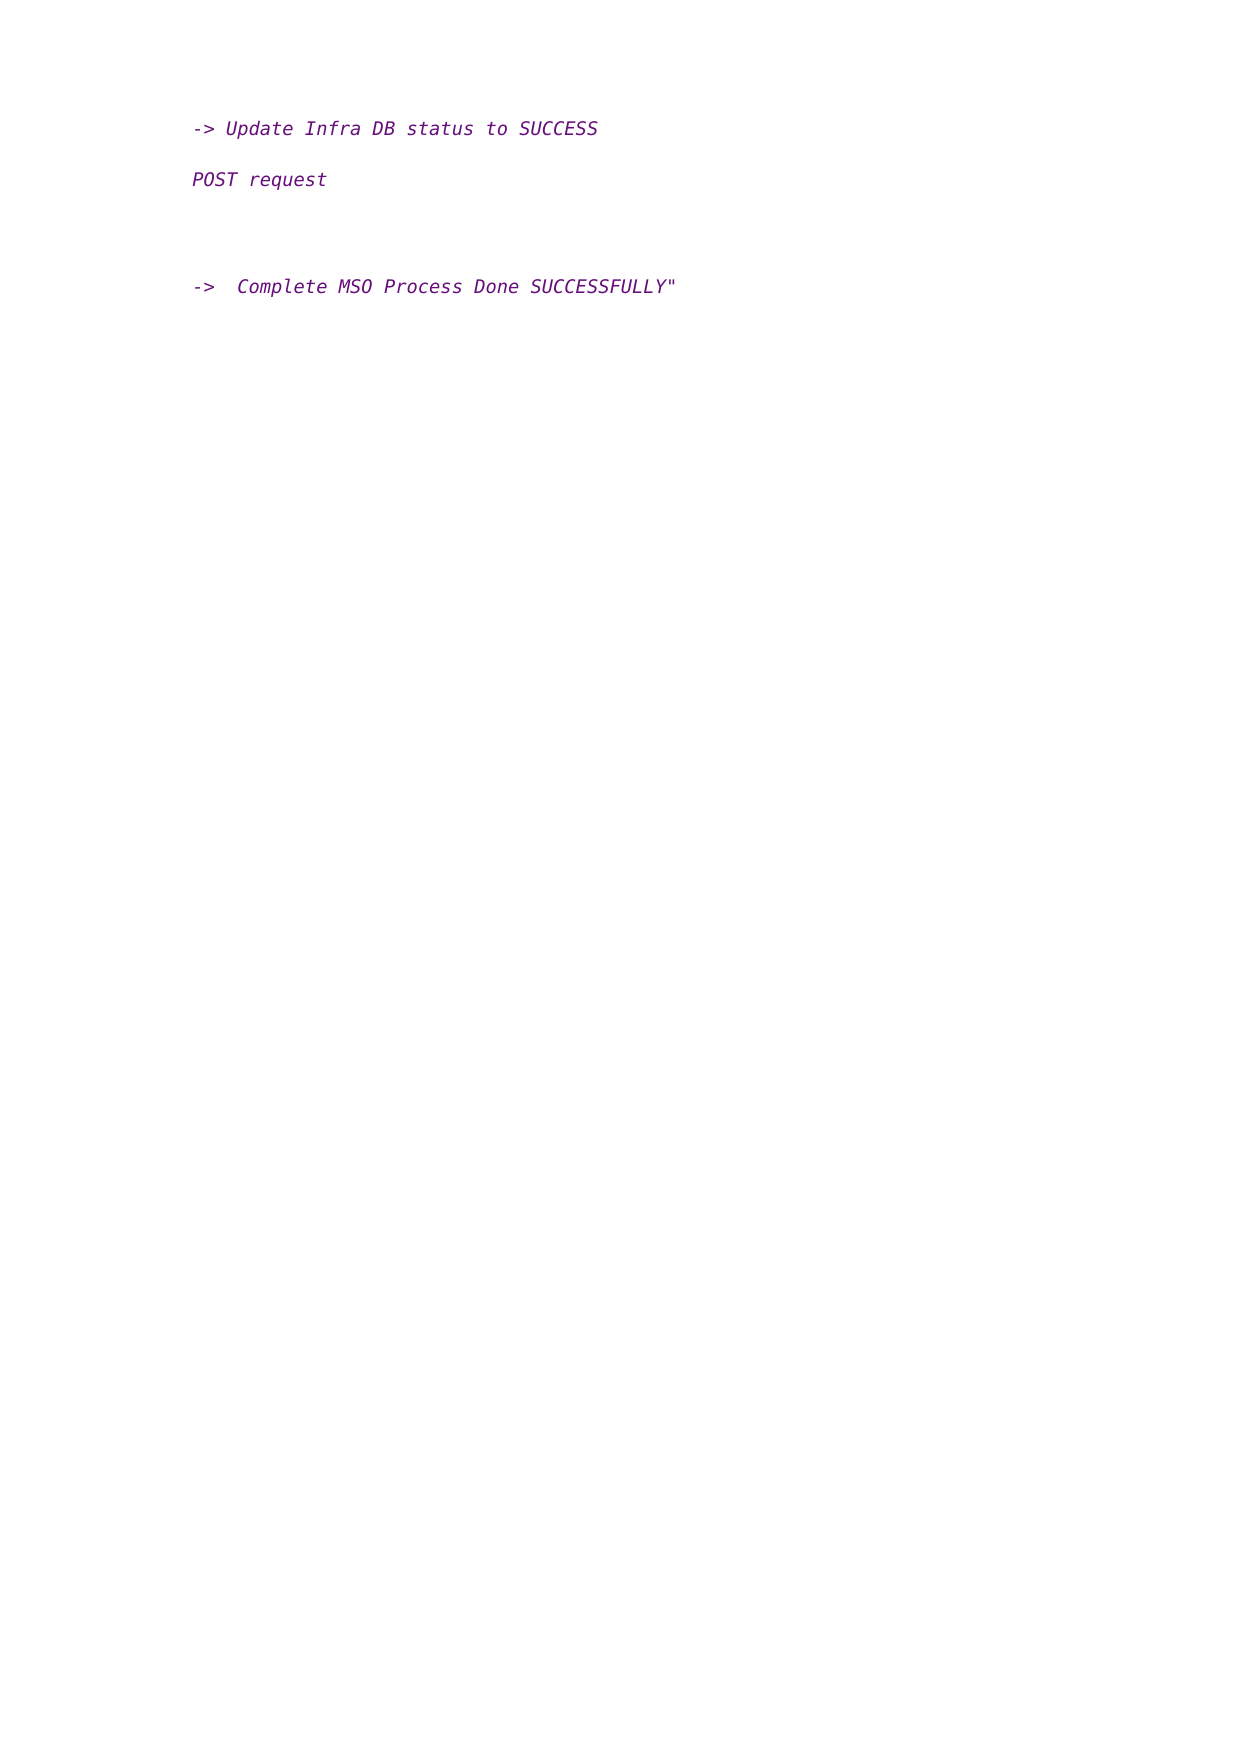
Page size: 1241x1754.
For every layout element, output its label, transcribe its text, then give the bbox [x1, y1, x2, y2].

text -> Update Infra DB status to SUCCESS [118, 118, 1122, 140]
text POST request [118, 169, 1122, 191]
text -> Complete MSO Process Done SUCCESSFULLY" [118, 276, 1122, 298]
